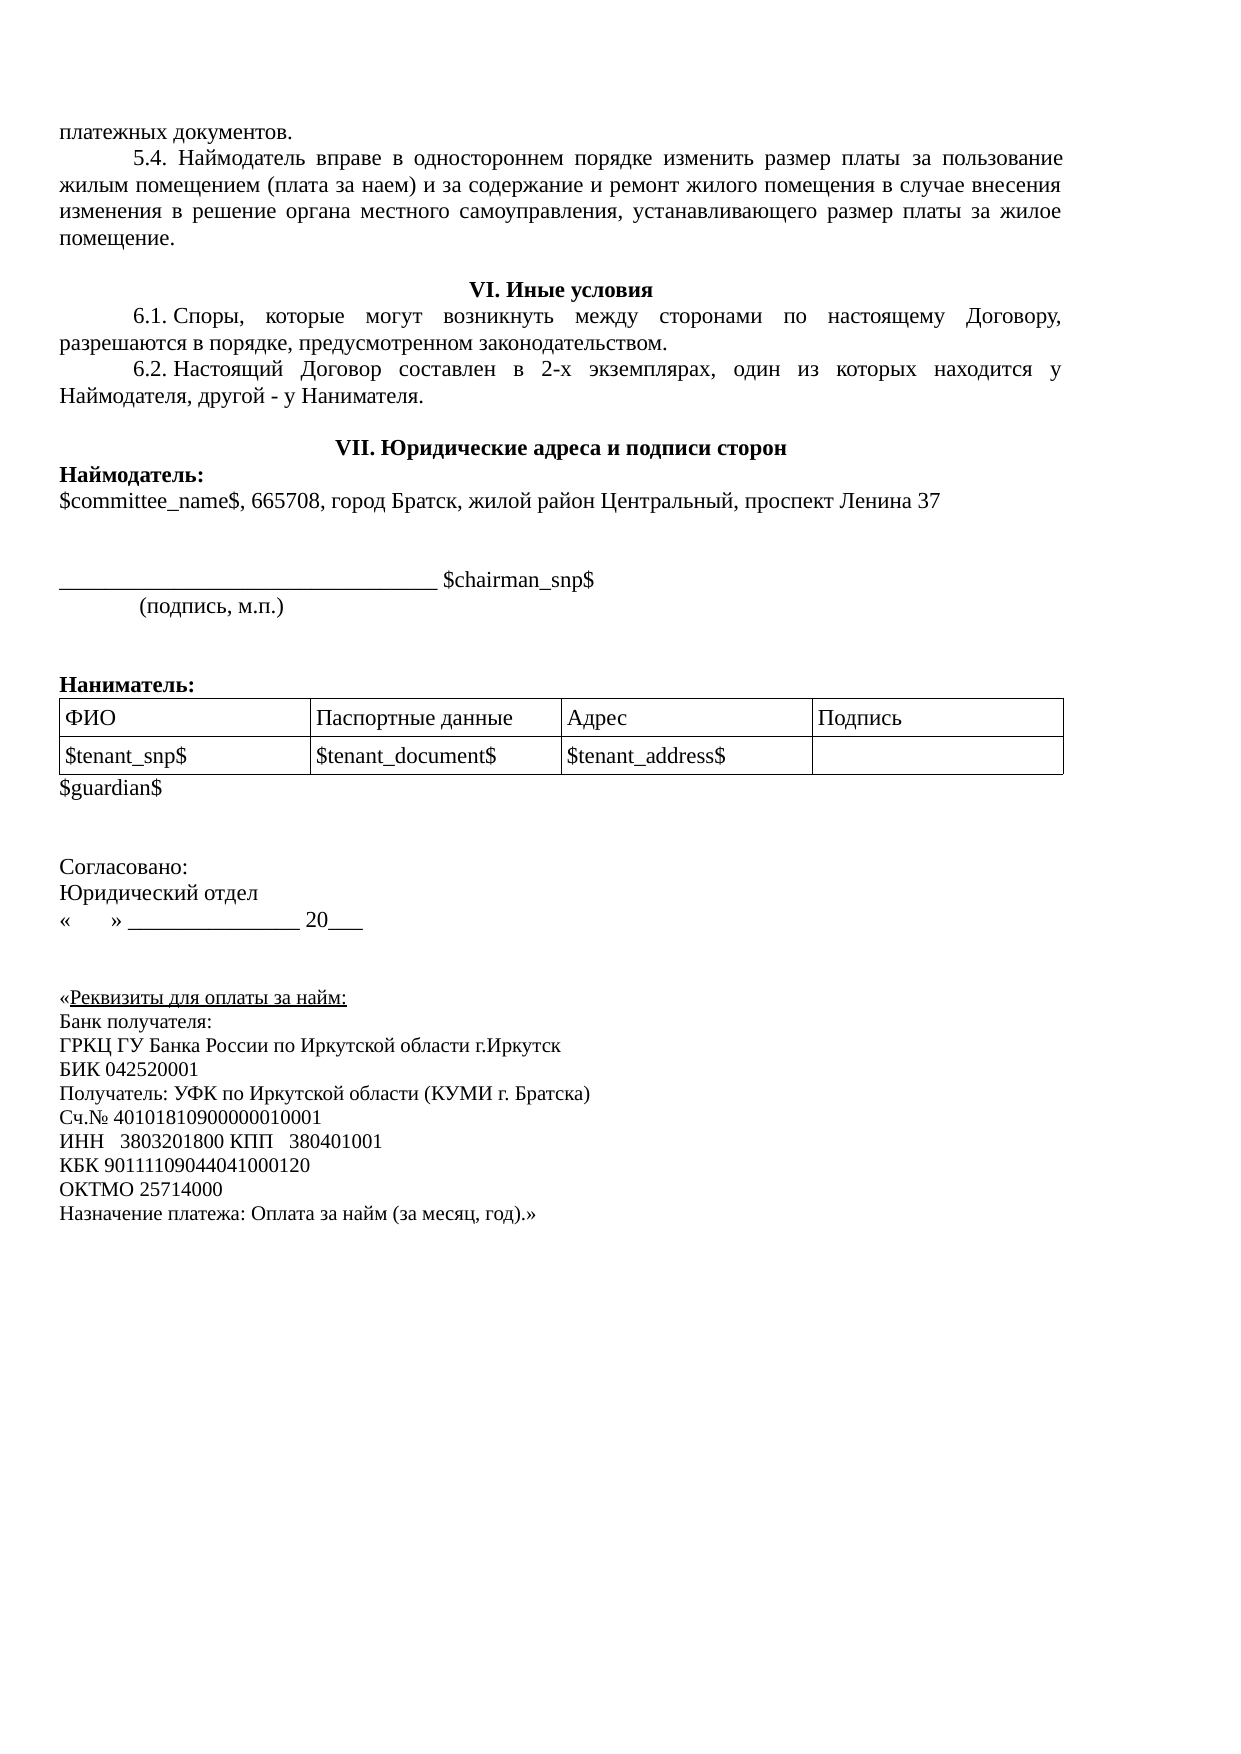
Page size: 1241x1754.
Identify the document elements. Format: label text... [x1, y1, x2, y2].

table_cell $tenant_snp$ [60, 737, 310, 774]
table_header Адрес [562, 699, 812, 736]
text ГРКЦ ГУ Банка России по Иркутской области г.Иркутск [59, 1033, 1063, 1057]
text «Реквизиты для оплаты за найм: [59, 985, 1063, 1009]
text 6.2. Настоящий Договор составлен в 2-х экземплярах, один из которых находится у Наймодателя, другой - у Нанимателя. [59, 355, 1063, 408]
text Согласовано: [59, 853, 1063, 879]
table_cell [813, 737, 1063, 774]
text ИНН 3803201800 КПП 380401001 [59, 1129, 1063, 1153]
table_header Паспортные данные [311, 699, 561, 736]
text _________________________________ $chairman_snp$ [59, 566, 1063, 592]
table_header Подпись [813, 699, 1063, 736]
text VI. Иные условия [59, 276, 1063, 303]
text ОКТМО 25714000 [59, 1177, 1063, 1201]
text « » _______________ 20___ [59, 906, 1063, 932]
text $guardian$ [59, 775, 1063, 800]
text 5.4. Наймодатель вправе в одностороннем порядке изменить размер платы за пользование жилым помещением (плата за наем) и за содержание и ремонт жилого помещения в случае внесения изменения в решение органа местного самоуправления, устанавливающего размер платы за жилое помещение. [59, 144, 1063, 250]
text $committee_name$, 665708, город Братск, жилой район Центральный, проспект Ленина 37 [59, 487, 1063, 513]
text Назначение платежа: Оплата за найм (за месяц, год).» [59, 1201, 1063, 1225]
text БИК 042520001 [59, 1057, 1063, 1081]
text Получатель: УФК по Иркутской области (КУМИ г. Братска) [59, 1081, 1063, 1105]
text VII. Юридические адреса и подписи сторон [59, 434, 1063, 461]
text 6.1. Споры, которые могут возникнуть между сторонами по настоящему Договору, разрешаются в порядке, предусмотренном законодательством. [59, 303, 1063, 355]
table_header ФИО [60, 699, 310, 736]
text КБК 90111109044041000120 [59, 1153, 1063, 1177]
text Юридический отдел [59, 879, 1063, 906]
text Наниматель: [59, 672, 1063, 698]
text Сч.№ 40101810900000010001 [59, 1105, 1063, 1129]
text Банк получателя: [59, 1009, 1063, 1033]
table_cell $tenant_address$ [562, 737, 812, 774]
text платежных документов. [59, 118, 1063, 144]
text (подпись, м.п.) [59, 592, 1063, 619]
table_cell $tenant_document$ [311, 737, 561, 774]
text Наймодатель: [59, 461, 1063, 487]
